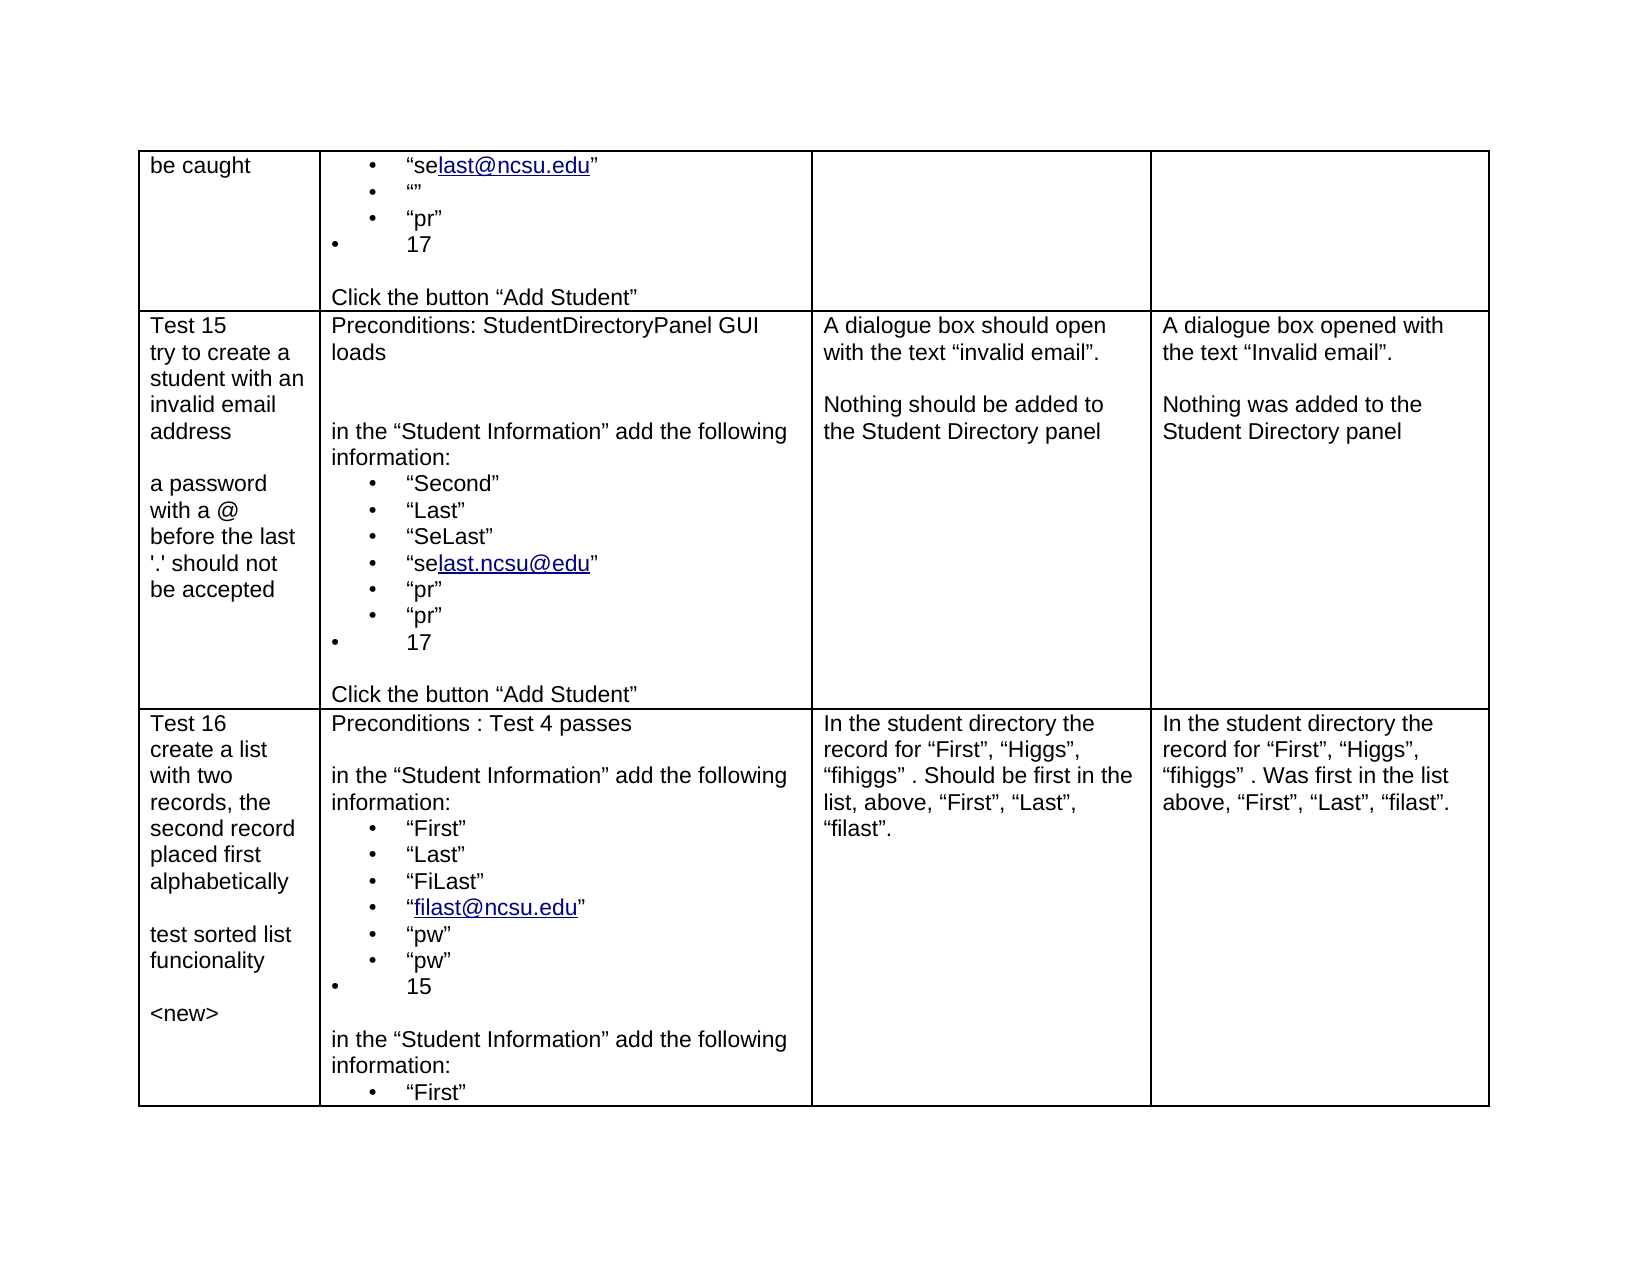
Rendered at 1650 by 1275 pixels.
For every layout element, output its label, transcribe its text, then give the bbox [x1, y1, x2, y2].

table_cell A dialogue box opened with the text “Invalid email”. Nothing was added to the Student Directory panel [1152, 312, 1488, 708]
table_cell A dialogue box should open with the text “invalid email”. Nothing should be added to the Student Directory panel [813, 312, 1150, 708]
table_cell Preconditions : Test 4 passes in the “Student Information” add the following information: “First” “Last” “FiLast” “filast@ncsu.edu” “pw” “pw” 15 in the “Student Information” add the following information: “First” “Higgs” “fihiggs” “filast@ncsu.edu” “pw” “pw” 15 [321, 710, 369, 1105]
table_cell Preconditions: StudentDirectoryPanel GUI loads in the “Student Information” add the following information: “Second” “Last” “SeLast” “selast.ncsu@edu” “pr” “pr” 17 Click the button “Add Student” [321, 312, 369, 708]
table_cell Test 14 try to create a student with a null or empty password testing if a null or empty password will be caught [140, 152, 319, 310]
table_cell Test 16 create a list with two records, the second record placed first alphabetically test sorted list funcionality <new> [140, 710, 319, 1105]
table_cell [813, 152, 1150, 310]
table_cell In the student directory the record for “First”, “Higgs”, “fihiggs” . Was first in the list above, “First”, “Last”, “filast”. [1152, 710, 1488, 1105]
table_cell [1152, 152, 1488, 310]
table_cell Preconditions: StudentDirectoryPanel GUI loads in the “Student Information” add the following information: “Second” “Last” “SeLast” “selast.ncsu@edu” “pr” “pr” 17 Click the button “Add Student” [801, 312, 811, 708]
table_cell In the student directory the record for “First”, “Higgs”, “fihiggs” . Should be first in the list, above, “First”, “Last”, “filast”. [813, 710, 1150, 1105]
table_cell Preconditions: StudentDirectoryPanel GUI loads in the “Student Information” add the following information: “Second” “Last” “SeLast” “selast@ncsu.edu” “” “pr” 17 Click the button “Add Student” [321, 152, 369, 310]
table_cell Test 15 try to create a student with an invalid email address a password with a @ before the last '.' should not be accepted [140, 312, 319, 708]
